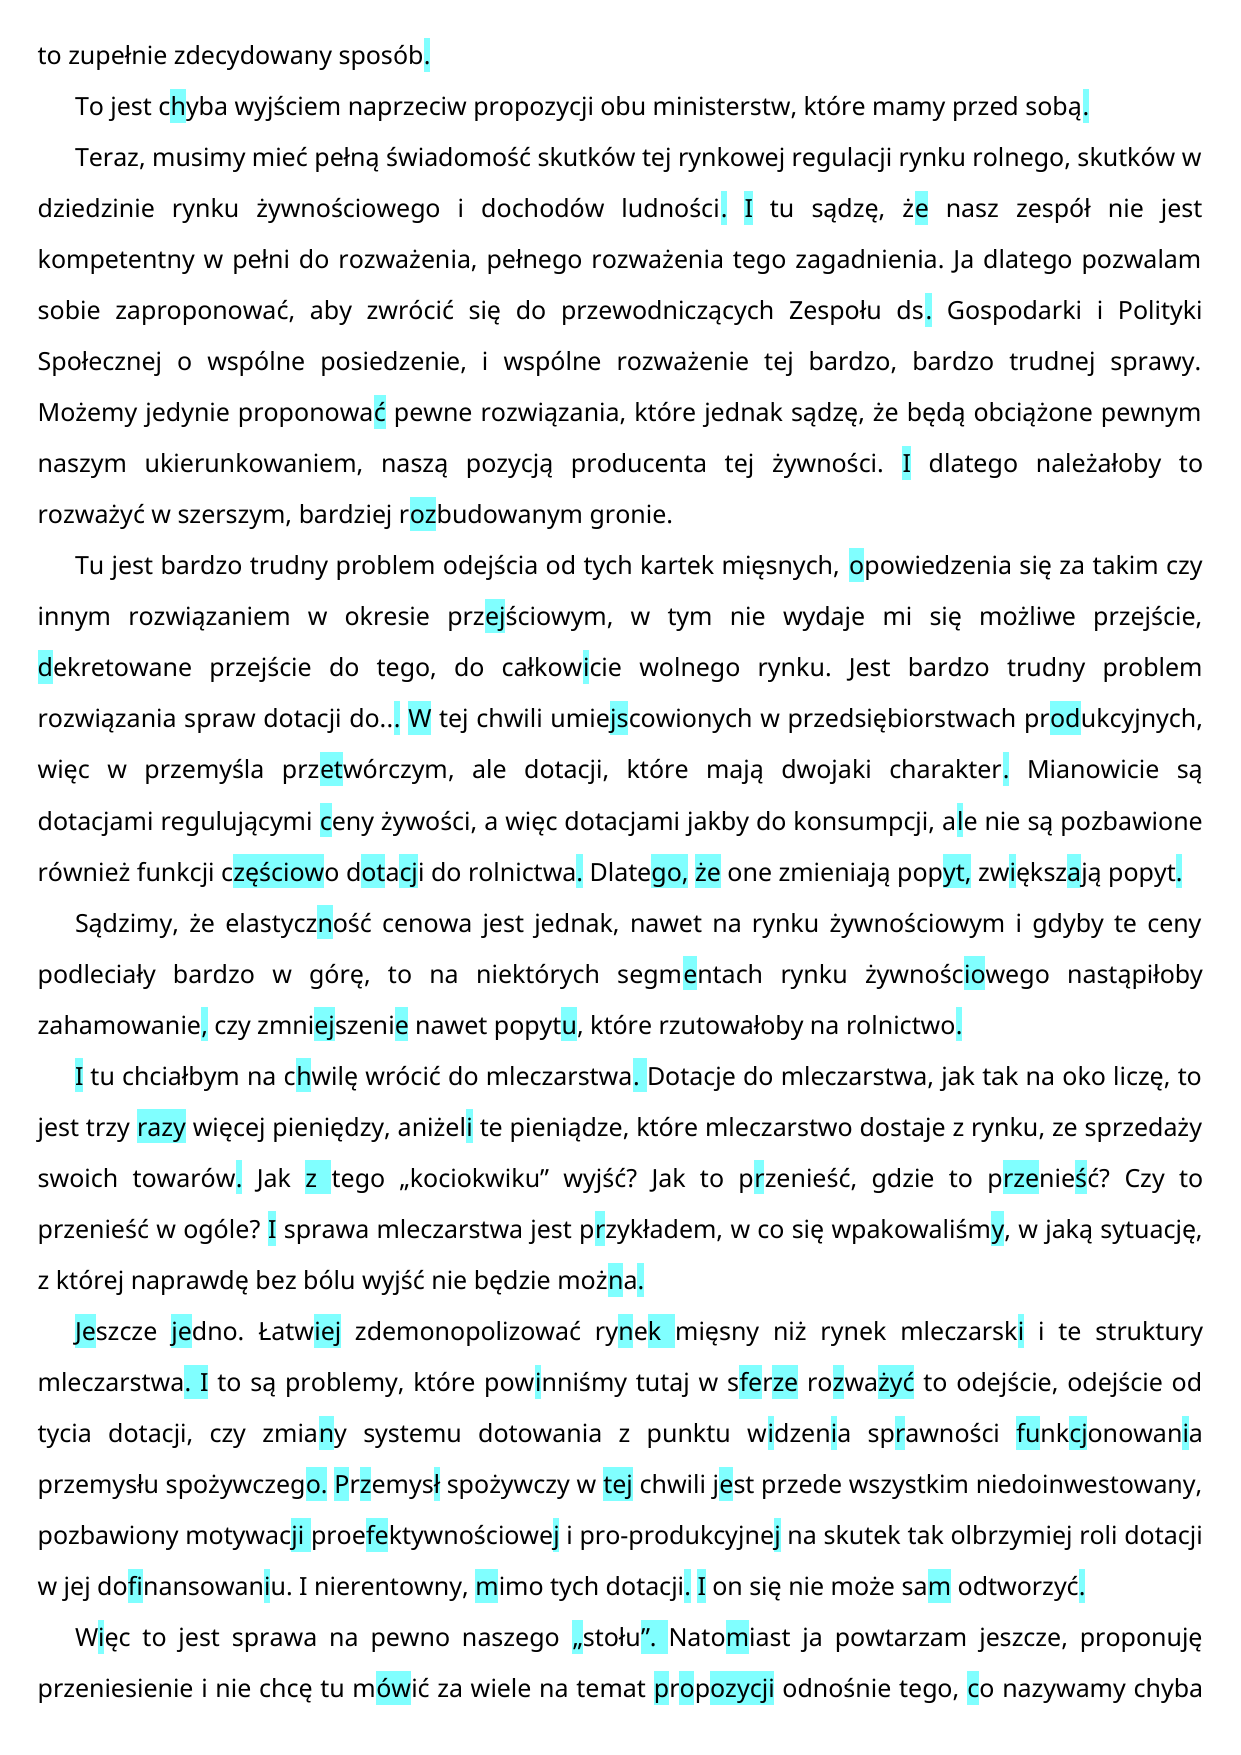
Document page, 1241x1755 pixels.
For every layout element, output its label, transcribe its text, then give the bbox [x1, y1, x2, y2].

text Więc to jest sprawa na pewno naszego „stołu”. Natomiast ja powtarzam jeszcze, proponuję przeniesienie i nie chcę tu mówić za wiele na temat propozycji odnośnie tego, co nazywamy chyba [37, 1620, 1203, 1705]
text Jeszcze jedno. Łatwiej zdemonopolizować rynek mięsny niż rynek mleczarski i te struktury mleczarstwa. I to są problemy, które powinniśmy tutaj w sferze rozważyć to odejście, odejście od tycia dotacji, czy zmiany systemu dotowania z punktu widzenia sprawności funkcjonowania przemysłu spożywczego. Przemysł spożywczy w tej chwili jest przede wszystkim niedoinwestowany, pozbawiony motywacji proefektywnościowej i pro-produkcyjnej na skutek tak olbrzymiej roli dotacji w jej dofinansowaniu. I nierentowny, mimo tych dotacji. I on się nie może sam odtworzyć. [37, 1313, 1203, 1603]
text Teraz, musimy mieć pełną świadomość skutków tej rynkowej regulacji rynku rolnego, skutków w dziedzinie rynku żywnościowego i dochodów ludności. I tu sądzę, że nasz zespół nie jest kompetentny w pełni do rozważenia, pełnego rozważenia tego zagadnienia. Ja dlatego pozwalam sobie zaproponować, aby zwrócić się do przewodniczących Zespołu ds. Gospodarki i Polityki Społecznej o wspólne posiedzenie, i wspólne rozważenie tej bardzo, bardzo trudnej sprawy. Możemy jedynie proponować pewne rozwiązania, które jednak sądzę, że będą obciążone pewnym naszym ukierunkowaniem, naszą pozycją producenta tej żywności. I dlatego należałoby to rozważyć w szerszym, bardziej rozbudowanym gronie. [37, 139, 1203, 531]
text to zupełnie zdecydowany sposób. [37, 37, 1203, 72]
text Sądzimy, że elastyczność cenowa jest jednak, nawet na rynku żywnościowym i gdyby te ceny podleciały bardzo w górę, to na niektórych segmentach rynku żywnościowego nastąpiłoby zahamowanie, czy zmniejszenie nawet popytu, które rzutowałoby na rolnictwo. [37, 905, 1203, 1041]
text To jest chyba wyjściem naprzeciw propozycji obu ministerstw, które mamy przed sobą. [37, 88, 1203, 123]
text Tu jest bardzo trudny problem odejścia od tych kartek mięsnych, opowiedzenia się za takim czy innym rozwiązaniem w okresie przejściowym, w tym nie wydaje mi się możliwe przejście, dekretowane przejście do tego, do całkowicie wolnego rynku. Jest bardzo trudny problem rozwiązania spraw dotacji do... W tej chwili umiejscowionych w przedsiębiorstwach produkcyjnych, więc w przemyśla przetwórczym, ale dotacji, które mają dwojaki charakter. Mianowicie są dotacjami regulującymi ceny żywości, a więc dotacjami jakby do konsumpcji, ale nie są pozbawione również funkcji częściowo dotacji do rolnictwa. Dlatego, że one zmieniają popyt, zwiększają popyt. [37, 548, 1203, 888]
text I tu chciałbym na chwilę wrócić do mleczarstwa. Dotacje do mleczarstwa, jak tak na oko liczę, to jest trzy razy więcej pieniędzy, aniżeli te pieniądze, które mleczarstwo dostaje z rynku, ze sprzedaży swoich towarów. Jak z tego „kociokwiku” wyjść? Jak to przenieść, gdzie to przenieść? Czy to przenieść w ogóle? I sprawa mleczarstwa jest przykładem, w co się wpakowaliśmy, w jaką sytuację, z której naprawdę bez bólu wyjść nie będzie można. [37, 1058, 1203, 1297]
